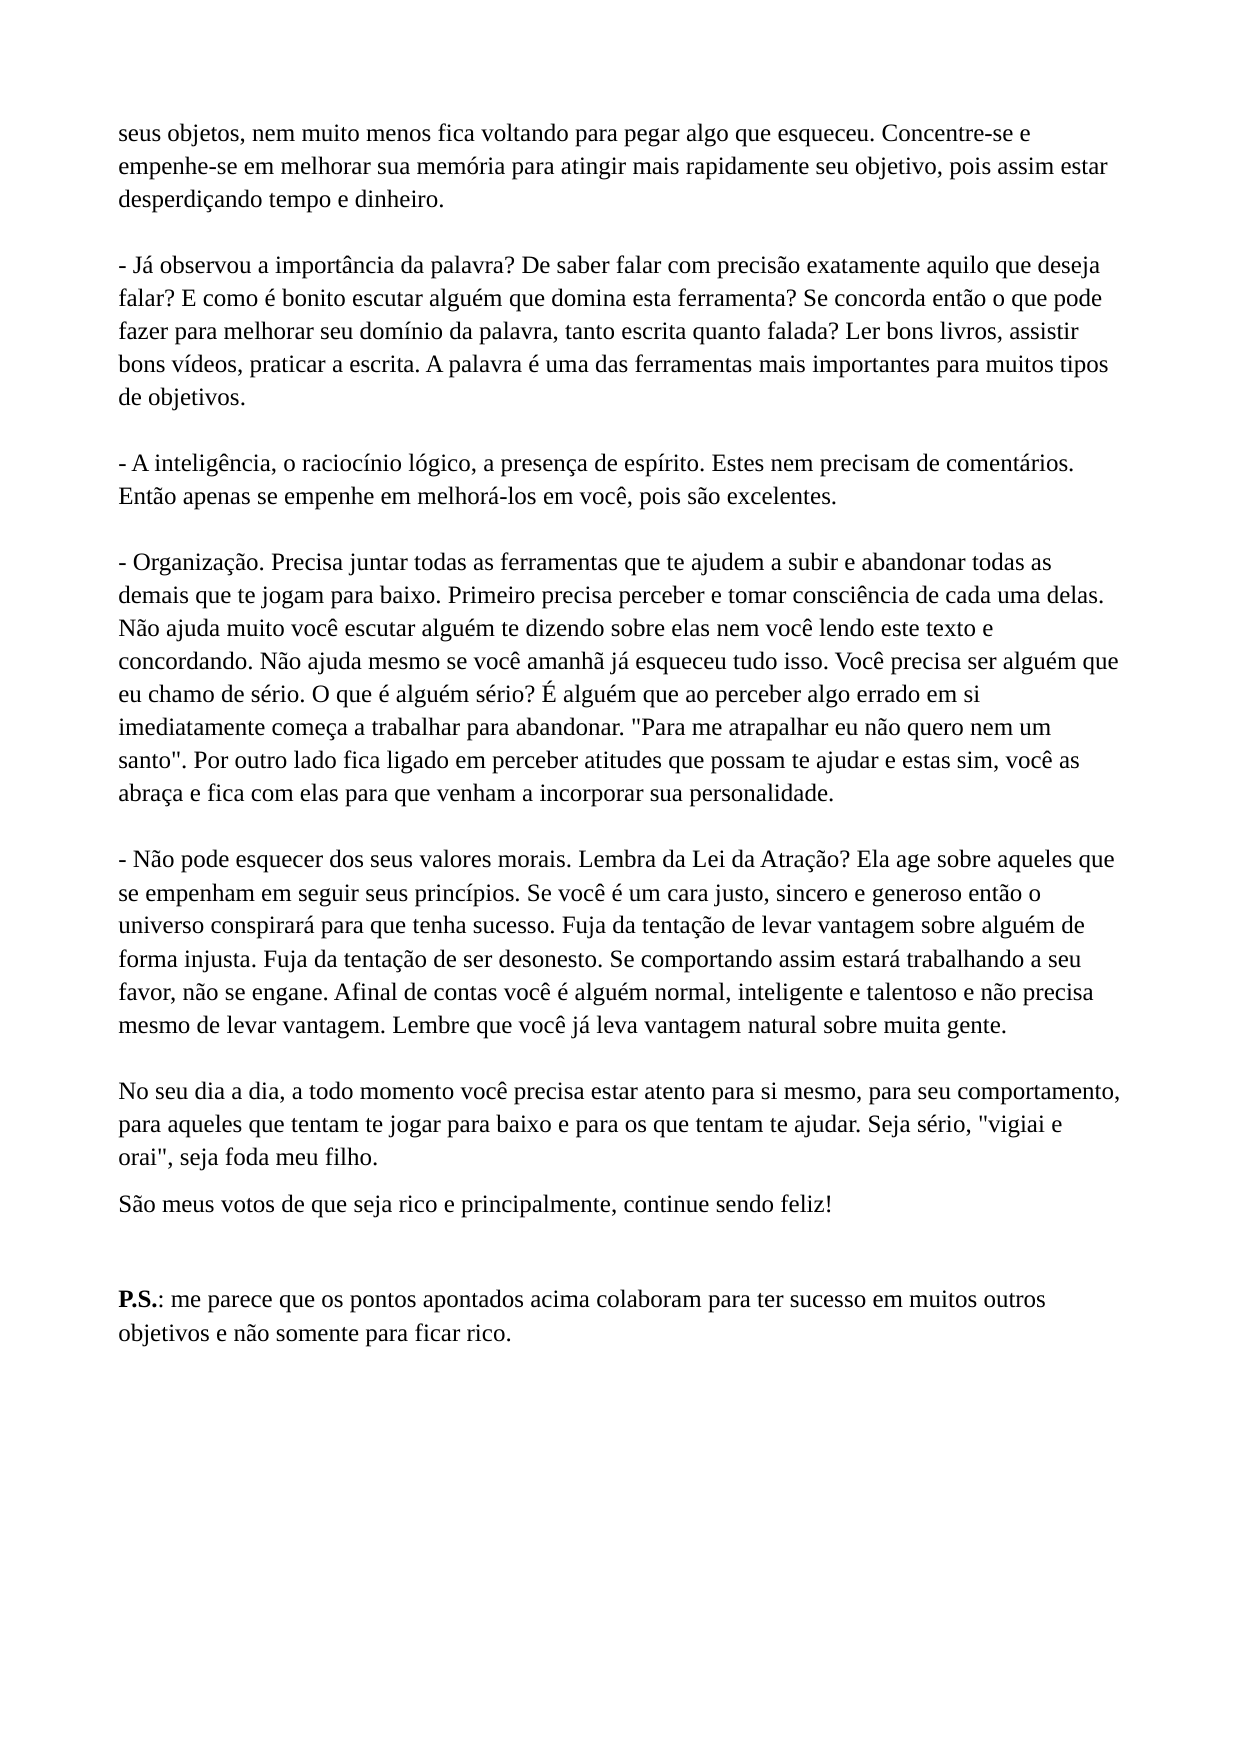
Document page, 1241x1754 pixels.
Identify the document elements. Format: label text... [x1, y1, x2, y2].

text P.S.: me parece que os pontos apontados acima colaboram para ter sucesso em muitos outros objetivos e não somente para ficar rico. [118, 1284, 1122, 1346]
text São meus votos de que seja rico e principalmente, continue sendo feliz! [118, 1189, 1122, 1218]
text seus objetos, nem muito menos fica voltando para pegar algo que esqueceu. Concentre-se e empenhe-se em melhorar sua memória para atingir mais rapidamente seu objetivo, pois assim estar desperdiçando tempo e dinheiro. - Já observou a importância da palavra? De saber falar com precisão exatamente aquilo que deseja falar? E como é bonito escutar alguém que domina esta ferramenta? Se concorda então o que pode fazer para melhorar seu domínio da palavra, tanto escrita quanto falada? Ler bons livros, assistir bons vídeos, praticar a escrita. A palavra é uma das ferramentas mais importantes para muitos tipos de objetivos. - A inteligência, o raciocínio lógico, a presença de espírito. Estes nem precisam de comentários. Então apenas se empenhe em melhorá-los em você, pois são excelentes. - Organização. Precisa juntar todas as ferramentas que te ajudem a subir e abandonar todas as demais que te jogam para baixo. Primeiro precisa perceber e tomar consciência de cada uma delas. Não ajuda muito você escutar alguém te dizendo sobre elas nem você lendo este texto e concordando. Não ajuda mesmo se você amanhã já esqueceu tudo isso. Você precisa ser alguém que eu chamo de sério. O que é alguém sério? É alguém que ao perceber algo errado em si imediatamente começa a trabalhar para abandonar. "Para me atrapalhar eu não quero nem um santo". Por outro lado fica ligado em perceber atitudes que possam te ajudar e estas sim, você as abraça e fica com elas para que venham a incorporar sua personalidade. - Não pode esquecer dos seus valores morais. Lembra da Lei da Atração? Ela age sobre aqueles que se empenham em seguir seus princípios. Se você é um cara justo, sincero e generoso então o universo conspirará para que tenha sucesso. Fuja da tentação de levar vantagem sobre alguém de forma injusta. Fuja da tentação de ser desonesto. Se comportando assim estará trabalhando a seu favor, não se engane. Afinal de contas você é alguém normal, inteligente e talentoso e não precisa mesmo de levar vantagem. Lembre que você já leva vantagem natural sobre muita gente. No seu dia a dia, a todo momento você precisa estar atento para si mesmo, para seu comportamento, para aqueles que tentam te jogar para baixo e para os que tentam te ajudar. Seja sério, "vigiai e orai", seja foda meu filho. [118, 118, 1122, 1171]
